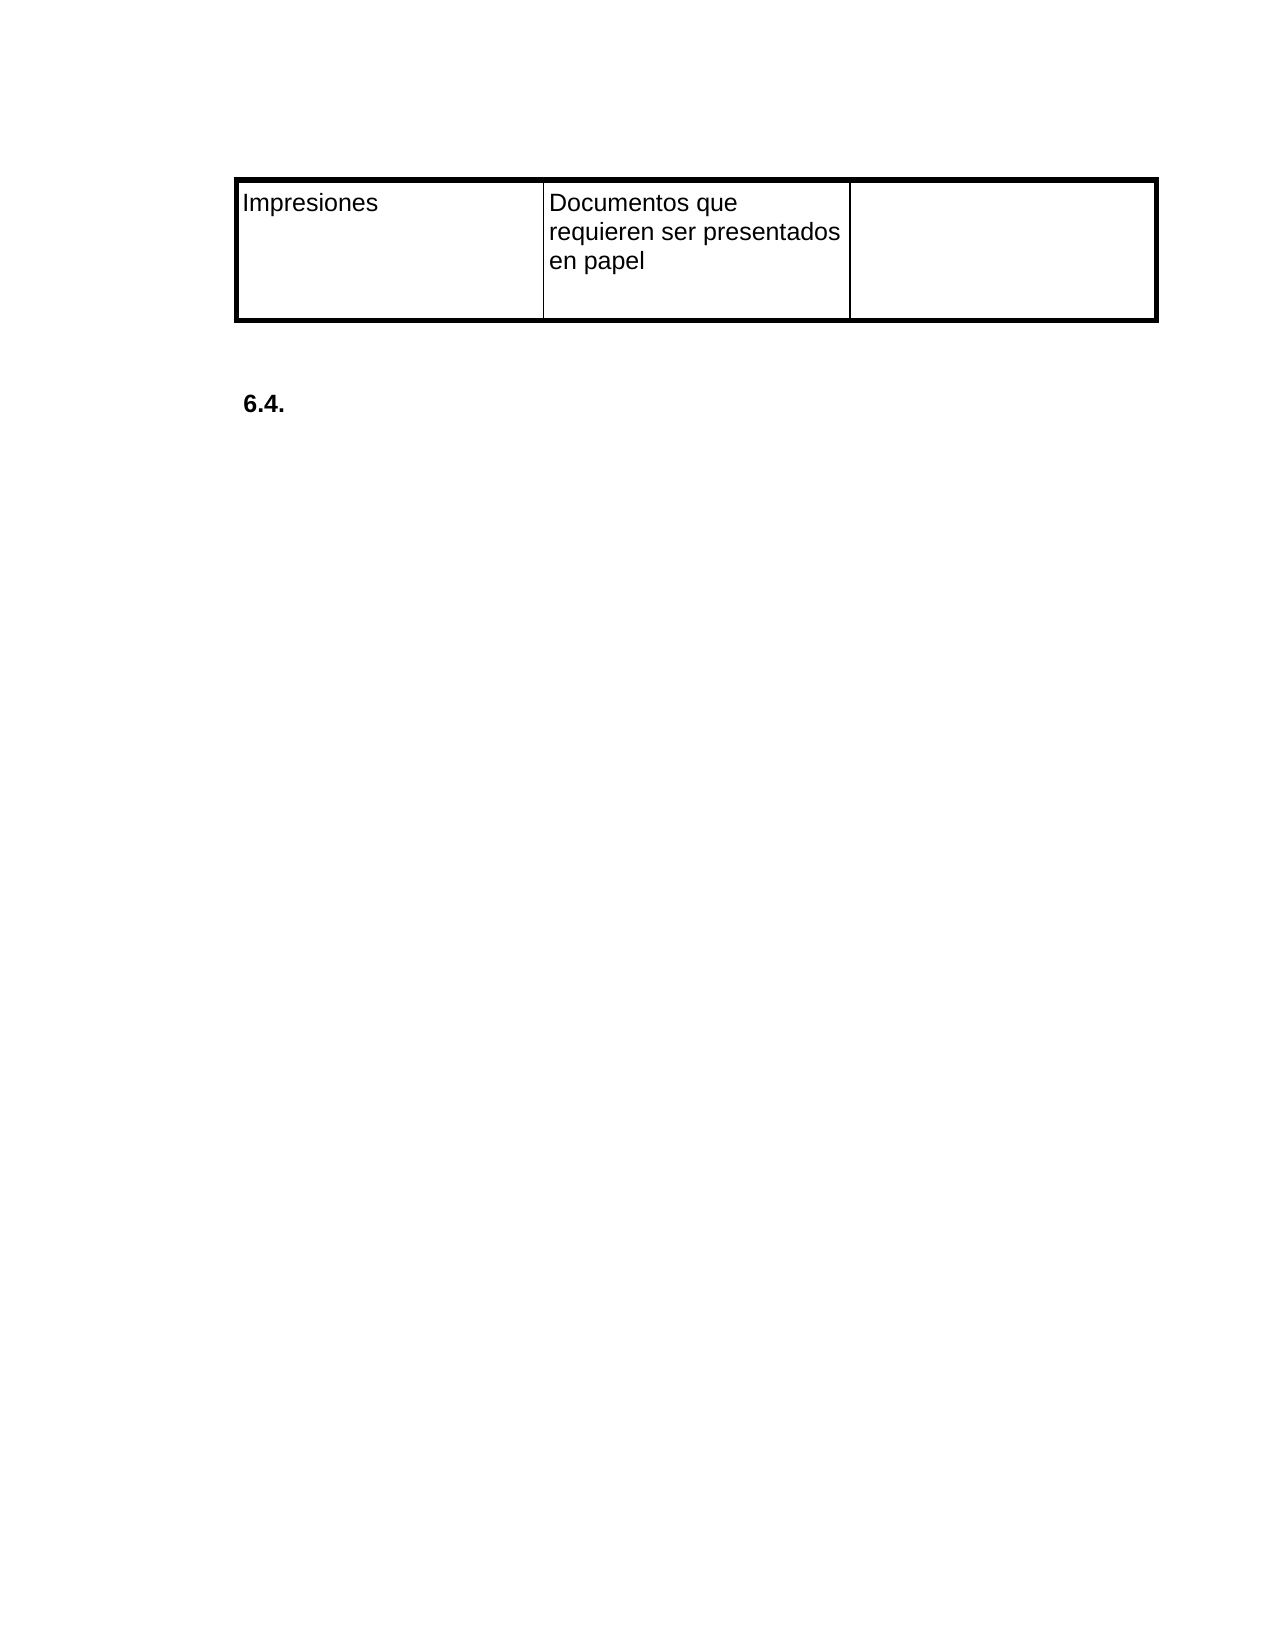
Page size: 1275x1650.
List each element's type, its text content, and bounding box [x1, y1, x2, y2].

table_cell Impresiones [239, 183, 543, 318]
table_cell Documentos que requieren ser presentados en papel [544, 183, 849, 318]
table_cell [851, 183, 1154, 318]
